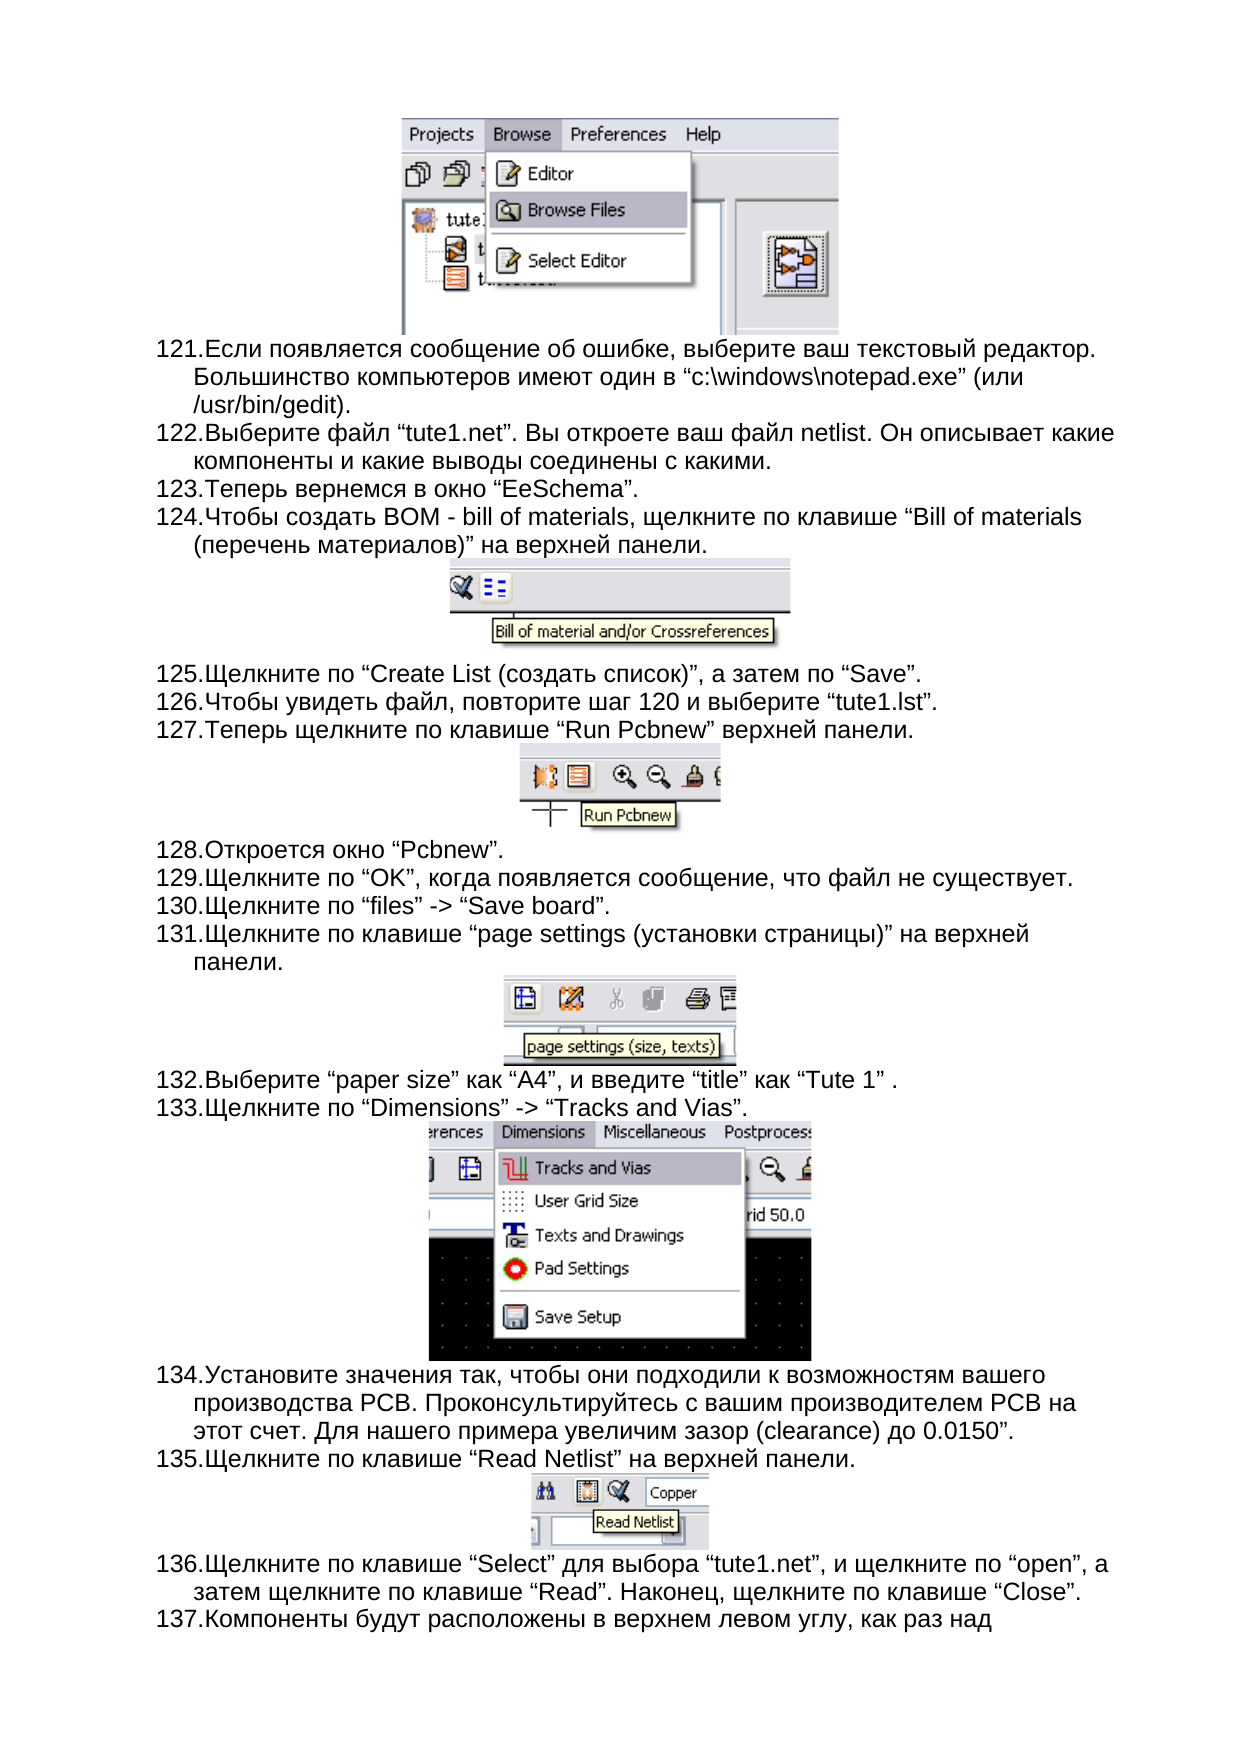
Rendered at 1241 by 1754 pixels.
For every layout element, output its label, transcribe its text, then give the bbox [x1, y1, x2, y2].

list Выберите “paper size” как “A4”, и введите “title” как “Tute 1” . [156, 975, 1122, 1094]
list Щелкните по “OK”, когда появляется сообщение, что файл не существует. [156, 864, 1122, 892]
list Откроется окно “Pcbnew”. [156, 743, 1122, 864]
list Щелкните по клавише “Select” для выбора “tute1.net”, и щелкните по “open”, а затем щелкните по клавише “Read”. Наконец, щелкните по клавише “Close”. [156, 1472, 1122, 1605]
list Если появляется сообщение об ошибке, выберите ваш текстовый редактор. Большинство компьютеров имеют один в “c:\windows\notepad.exe” (или /usr/bin/gedit). [156, 118, 1122, 419]
list Щелкните по клавише “Read Netlist” на верхней панели. [156, 1444, 1122, 1472]
list Щелкните по “files” -> “Save board”. [156, 892, 1122, 919]
list Установите значения так, чтобы они подходили к возможностям вашего производства PCB. Проконсультируйтесь с вашим производителем PCB на этот счет. Для нашего примера увеличим зазор (clearance) до 0.0150”. [156, 1122, 1122, 1444]
list Щелкните по “Create List (создать список)”, а затем по “Save”. [156, 558, 1122, 687]
list Компоненты будут расположены в верхнем левом углу, как раз над [156, 1605, 1122, 1633]
list Выберите файл “tute1.net”. Вы откроете ваш файл netlist. Он описывает какие компоненты и какие выводы соединены с какими. [156, 419, 1122, 474]
list Чтобы создать BOM - bill of materials, щелкните по клавише “Bill of materials (перечень материалов)” на верхней панели. [156, 502, 1122, 558]
list Теперь вернемся в окно “EeSchema”. [156, 474, 1122, 502]
list Щелкните по клавише “page settings (установки страницы)” на верхней панели. [156, 919, 1122, 975]
list Теперь щелкните по клавише “Run Pcbnew” верхней панели. [156, 715, 1122, 743]
list Щелкните по “Dimensions” -> “Tracks and Vias”. [156, 1094, 1122, 1122]
list Чтобы увидеть файл, повторите шаг 120 и выберите “tute1.lst”. [156, 687, 1122, 715]
